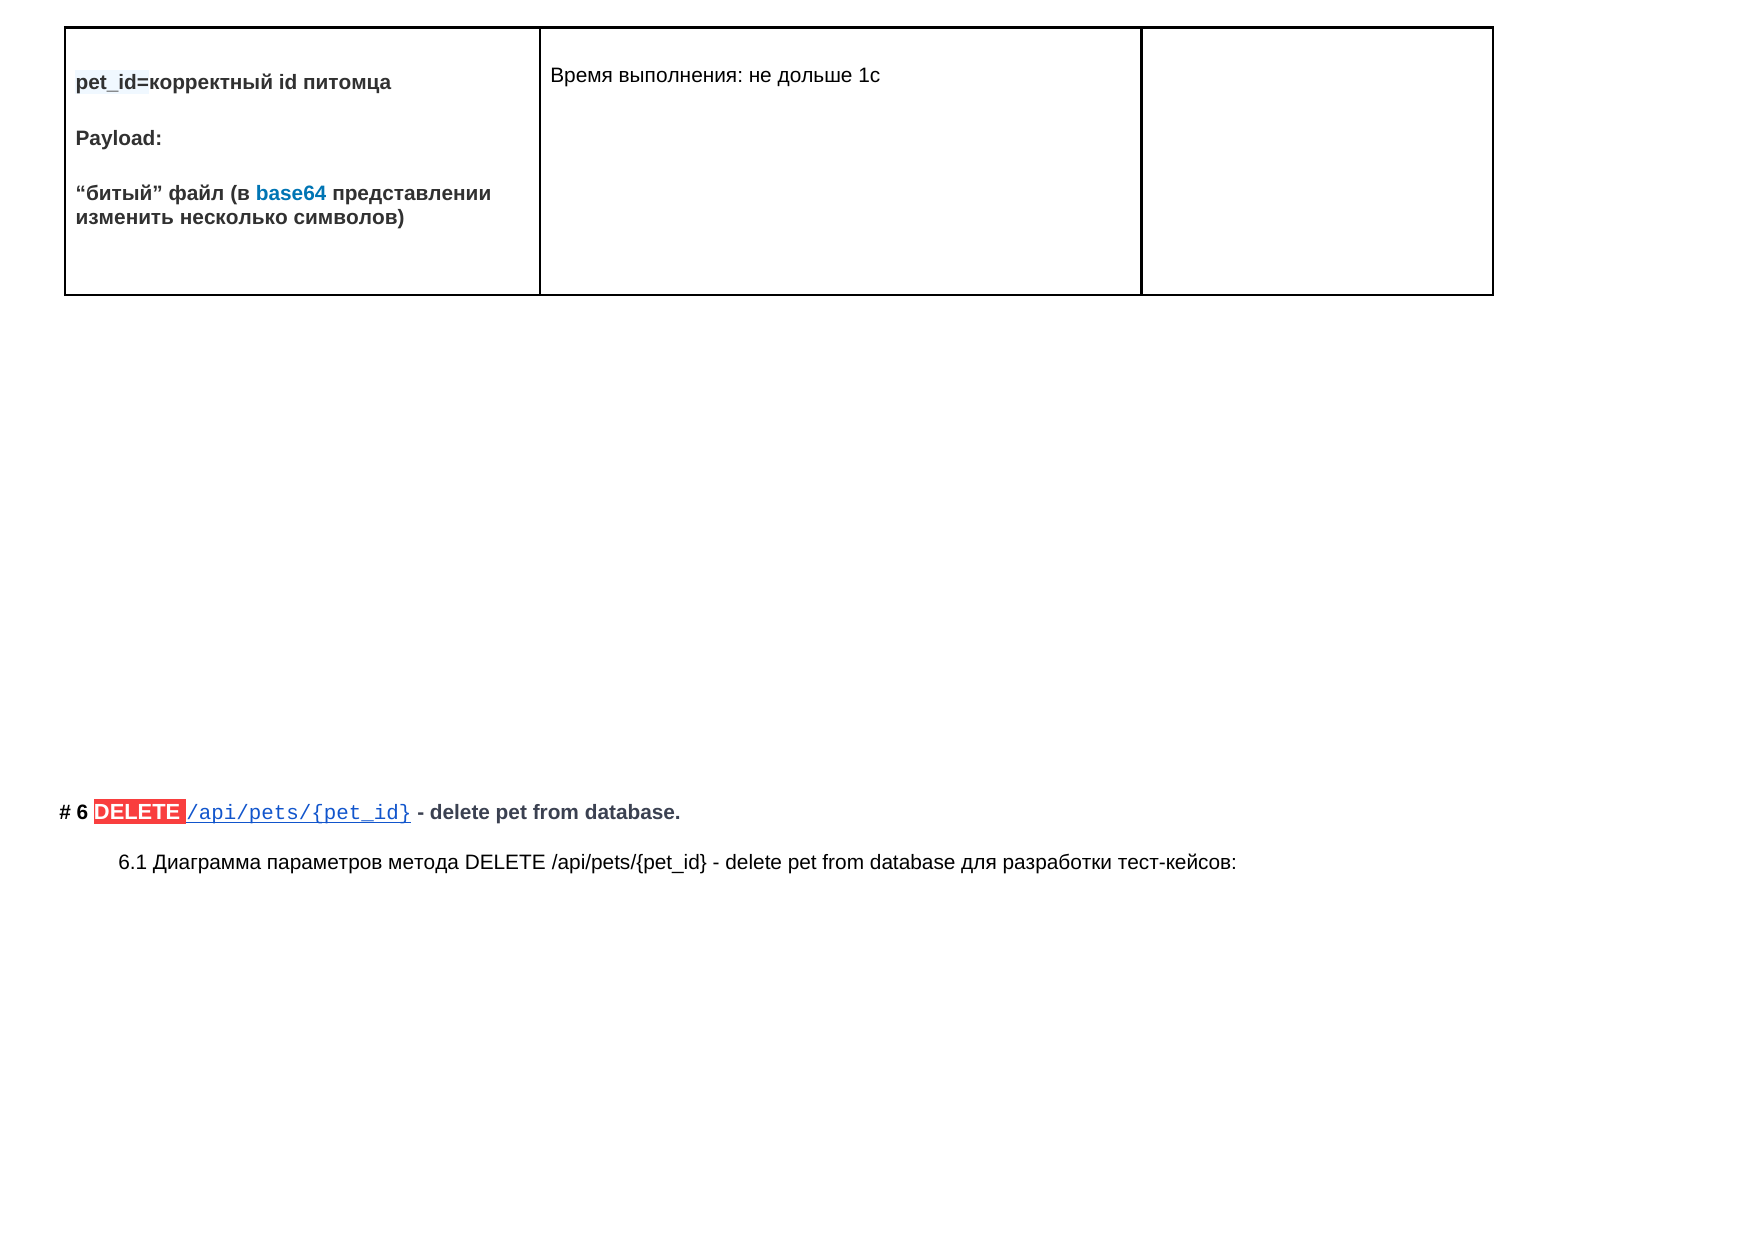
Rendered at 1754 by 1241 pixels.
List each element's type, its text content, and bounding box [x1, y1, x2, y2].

table_cell pet_id=корректный id питомца Payload: “битый” файл (в base64 представлении изменить несколько символов) [66, 29, 539, 294]
text 6.1 Диаграмма параметров метода DELETE ​/api​/pets​/{pet_id} - delete pet from database для разработки тест-кейсов: [59, 850, 1604, 874]
text # 6 DELETE /api​/pets​/{pet_id} - delete pet from database. [59, 799, 1604, 826]
table_cell [1143, 29, 1492, 294]
table_cell Время выполнения: не дольше 1с [541, 29, 1140, 294]
